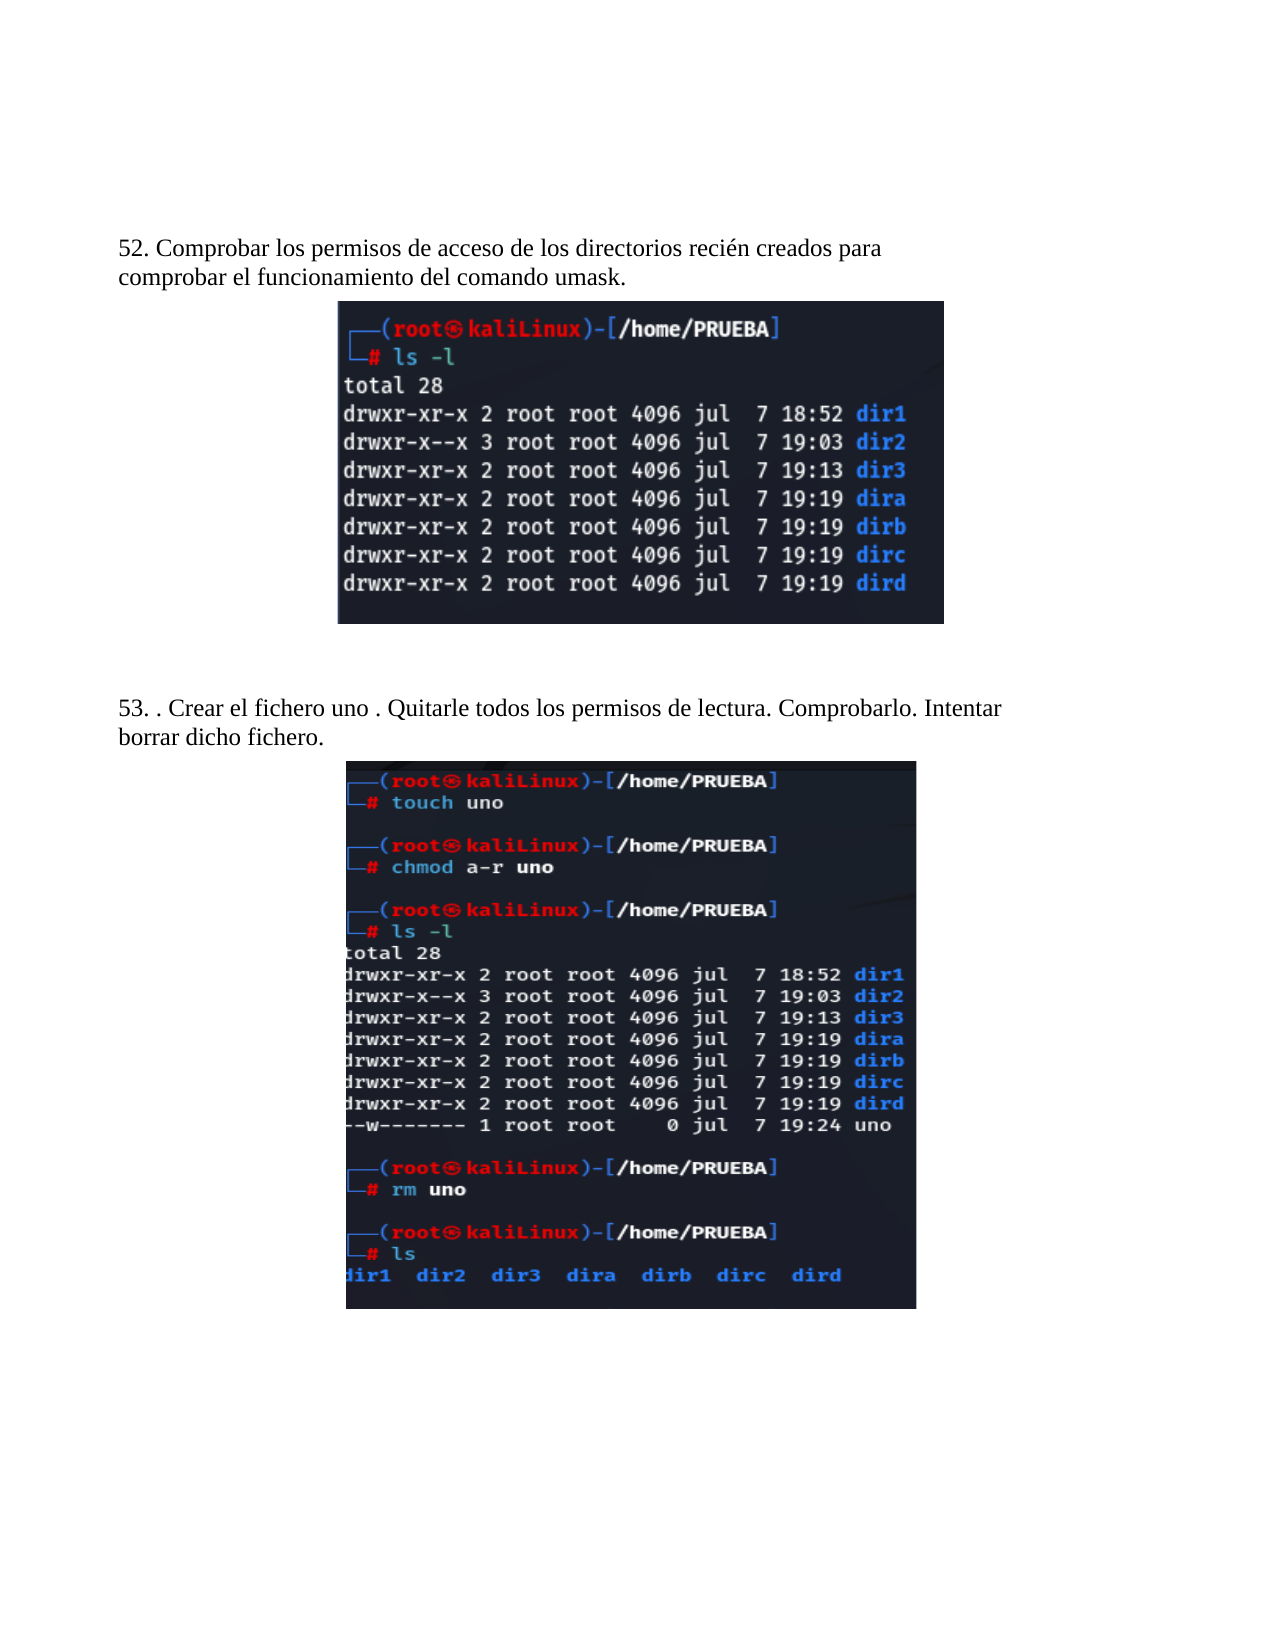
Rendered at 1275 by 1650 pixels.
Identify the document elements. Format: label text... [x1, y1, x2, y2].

picture [337, 301, 944, 624]
text comprobar el funcionamiento del comando umask. [118, 262, 1157, 291]
picture [346, 761, 917, 1309]
text borrar dicho fichero. [118, 722, 1157, 751]
text 53. . Crear el fichero uno . Quitarle todos los permisos de lectura. Comprobarlo. Intentar [118, 693, 1157, 722]
text 52. Comprobar los permisos de acceso de los directorios recién creados para [118, 233, 1157, 262]
